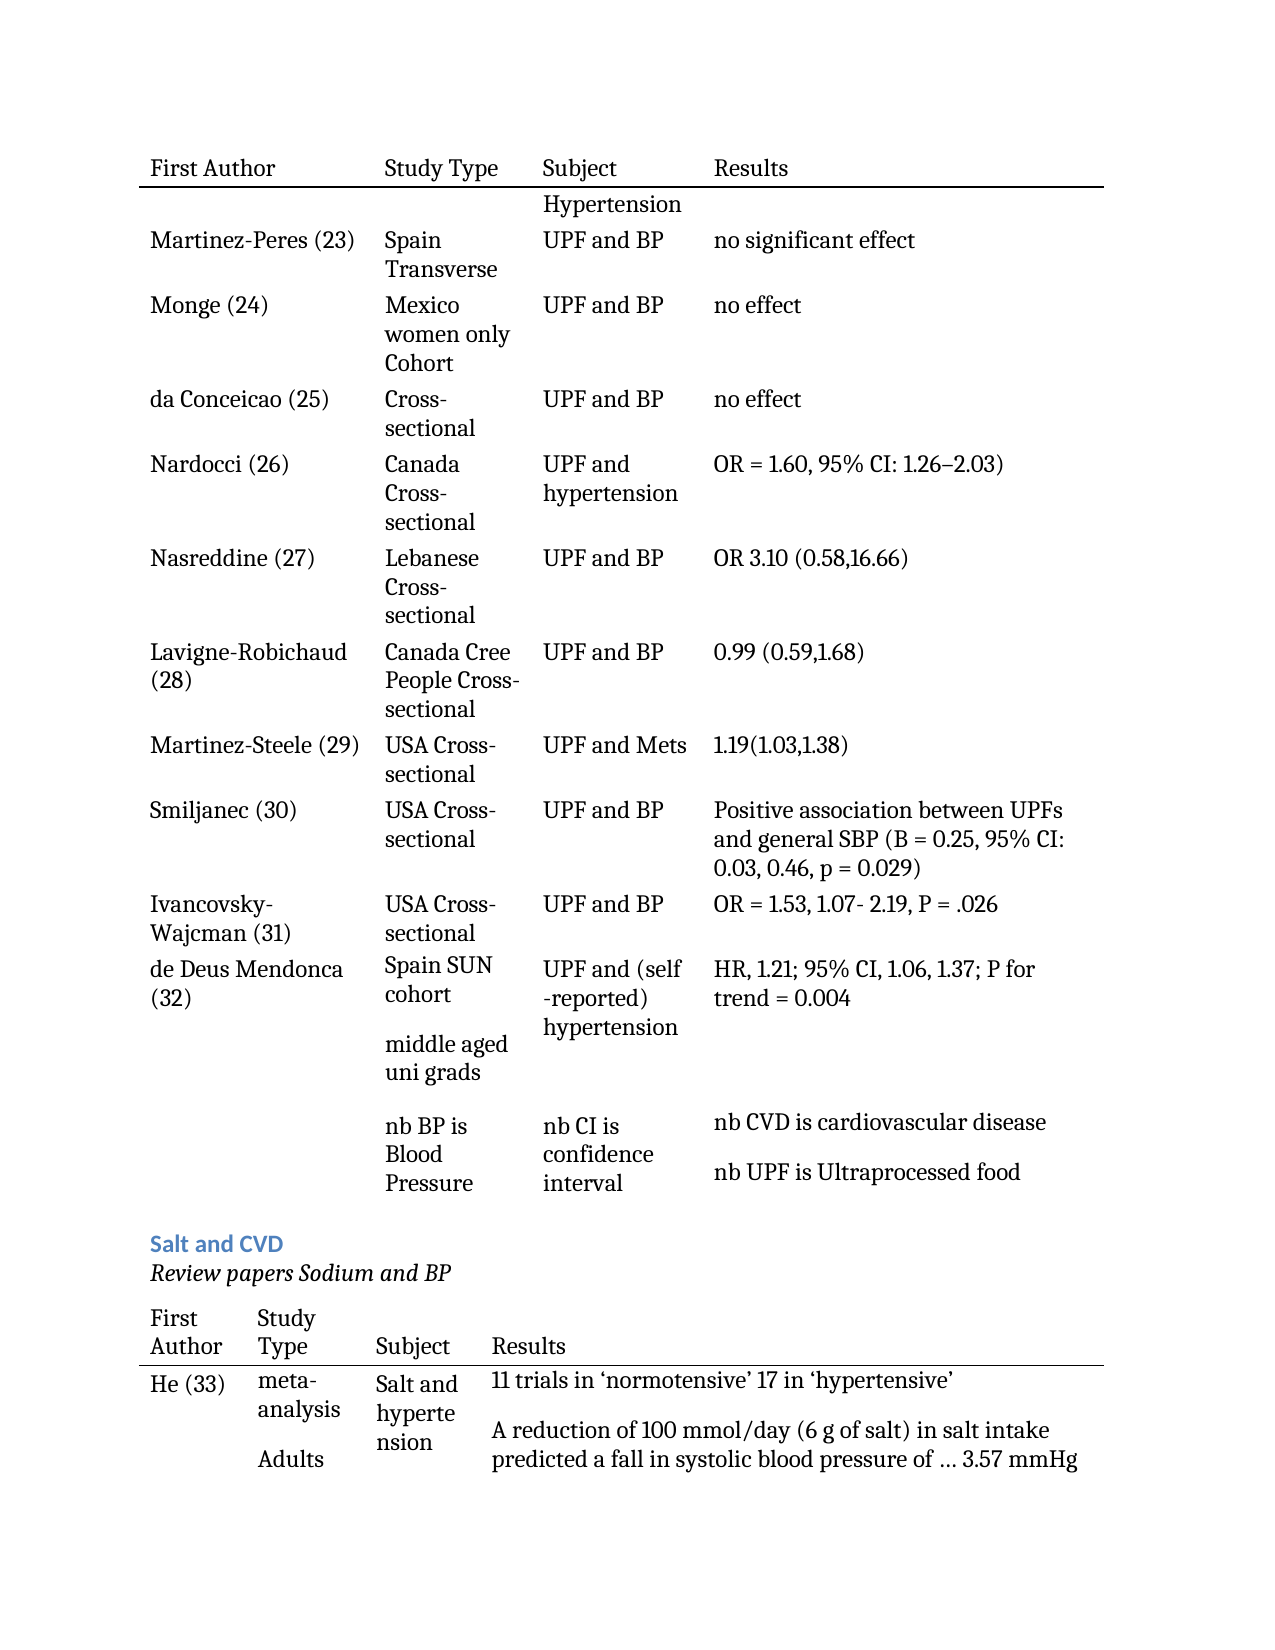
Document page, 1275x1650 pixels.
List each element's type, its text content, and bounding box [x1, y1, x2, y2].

table_cell da Conceicao (25) [139, 381, 373, 446]
table_cell UPF and BP [532, 540, 702, 634]
table_cell de Deus Mendonca (32) [139, 951, 373, 1108]
table_cell Monge (24) [139, 288, 373, 381]
table_cell Salt and hypertension [365, 1366, 480, 1473]
table_cell UPF and BP [532, 634, 702, 727]
table_cell Martinez-Steele (29) [139, 728, 373, 792]
table_cell Ivancovsky-Wajcman (31) [139, 886, 373, 951]
table_cell UPF and BP [532, 793, 702, 886]
table_cell OR 3.10 (0.58,16.66) [703, 540, 1104, 634]
table_cell UPF and BP [532, 223, 702, 287]
subtitle Salt and CVD [150, 1228, 1125, 1258]
table_header Subject [365, 1300, 480, 1365]
table_cell HR, 1.21; 95% CI, 1.06, 1.37; P for trend = 0.004 [703, 951, 1104, 1108]
table_header First Author [139, 150, 373, 186]
table_header Results [480, 1300, 1104, 1365]
table_cell nb CVD is cardiovascular disease nb UPF is Ultraprocessed food [703, 1108, 1104, 1207]
table_cell UPF and BP [532, 288, 702, 381]
table_cell nb BP is Blood Pressure [374, 1108, 532, 1207]
table_cell [374, 188, 532, 222]
table_cell [139, 1108, 373, 1207]
table_cell 0.99 (0.59,1.68) [703, 634, 1104, 727]
table_cell meta-analysis Adults [246, 1366, 365, 1473]
table_cell Smiljanec (30) [139, 793, 373, 886]
table_cell [703, 188, 1104, 222]
table_header Results [703, 150, 1104, 186]
table_cell UPF and BP [532, 381, 702, 446]
table_cell UPF and Mets [532, 728, 702, 792]
table_cell USA Cross-sectional [374, 728, 532, 792]
table_cell no significant effect [703, 223, 1104, 287]
table_cell Cross-sectional [374, 381, 532, 446]
table_cell nb CI is confidence interval [532, 1108, 702, 1207]
table_cell [139, 188, 373, 222]
table_cell Lebanese Cross-sectional [374, 540, 532, 634]
table_cell Nardocci (26) [139, 446, 373, 540]
table_cell Canada Cross-sectional [374, 446, 532, 540]
table_cell Spain Transverse [374, 223, 532, 287]
table_header Subject [532, 150, 702, 186]
table_cell He (33) [139, 1366, 246, 1473]
table_cell Hypertension [532, 188, 702, 222]
table_header Study Type [374, 150, 532, 186]
table_header First Author [139, 1300, 246, 1365]
table_cell OR = 1.53, 1.07- 2.19, P = .026 [703, 886, 1104, 951]
table_cell no effect [703, 381, 1104, 446]
text Review papers Sodium and BP [150, 1258, 1125, 1287]
table_cell Nasreddine (27) [139, 540, 373, 634]
table_cell UPF and hypertension [532, 446, 702, 540]
table_cell no effect [703, 288, 1104, 381]
table_cell 11 trials in ‘normotensive’ 17 in ‘hypertensive’ A reduction of 100 mmol/day (6 g of salt) in salt intake predicted a fall in systolic blood pressure of … 3.57 mmHg [480, 1366, 1104, 1473]
table_cell Lavigne-Robichaud (28) [139, 634, 373, 727]
table_cell Canada Cree People Cross-sectional [374, 634, 532, 727]
table_header Study Type [246, 1300, 365, 1365]
table_cell UPF and BP [532, 886, 702, 951]
table_cell USA Cross-sectional [374, 886, 532, 951]
table_cell Positive association between UPFs and general SBP (B = 0.25, 95% CI: 0.03, 0.46, p = 0.029) [703, 793, 1104, 886]
table_cell 1.19(1.03,1.38) [703, 728, 1104, 792]
table_cell Spain SUN cohort middle aged uni grads [374, 951, 532, 1108]
table_cell UPF and (self -reported) hypertension [532, 951, 702, 1108]
table_cell OR = 1.60, 95% CI: 1.26–2.03) [703, 446, 1104, 540]
table_cell Martinez-Peres (23) [139, 223, 373, 287]
table_cell Mexico women only Cohort [374, 288, 532, 381]
table_cell USA Cross-sectional [374, 793, 532, 886]
